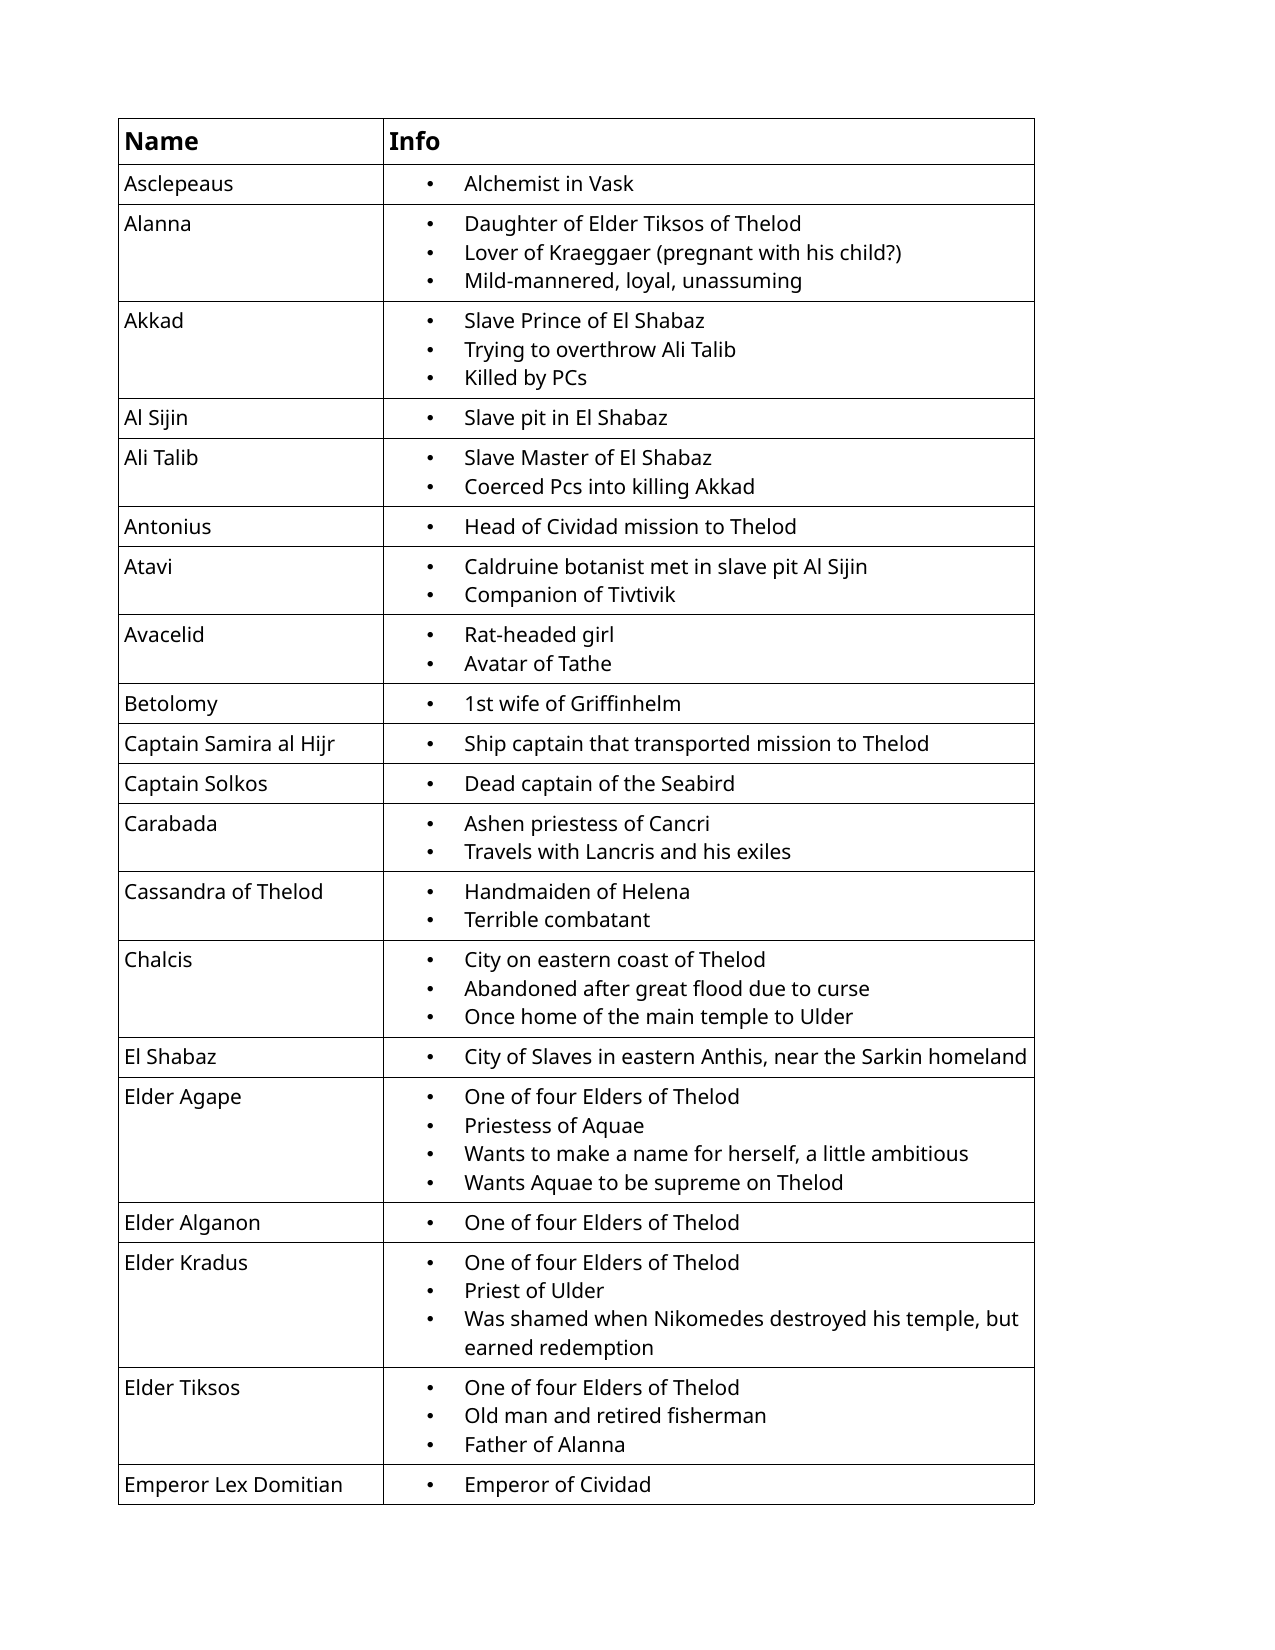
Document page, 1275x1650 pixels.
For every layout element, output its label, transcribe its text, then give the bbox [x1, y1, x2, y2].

table_cell Dead captain of the Seabird [384, 764, 1034, 803]
table_cell Antonius [119, 507, 383, 546]
table_cell Emperor Lex Domitian [119, 1465, 383, 1504]
table_cell Captain Samira al Hijr [119, 724, 383, 763]
table_cell Betolomy [119, 684, 383, 723]
table_cell Ali Talib [119, 439, 383, 506]
table_cell El Shabaz [119, 1038, 383, 1077]
table_cell Akkad [119, 302, 383, 397]
table_cell One of four Elders of Thelod Old man and retired fisherman Father of Alanna [384, 1368, 1034, 1464]
table_cell Slave Prince of El Shabaz Trying to overthrow Ali Talib Killed by PCs [384, 302, 1034, 397]
table_cell Rat-headed girl Avatar of Tathe [384, 615, 1034, 683]
table_cell Chalcis [119, 941, 383, 1037]
table_cell Emperor of Cividad worshipper of the Queen of Knives Powerful sorcerer? Cursed Kraegear [384, 1465, 1034, 1504]
table_cell Avacelid [119, 615, 383, 683]
table_cell Cassandra of Thelod [119, 872, 383, 940]
table_cell Elder Kradus [119, 1243, 383, 1367]
table_cell Elder Agape [119, 1078, 383, 1202]
table_cell 1st wife of Griffinhelm [384, 684, 1034, 723]
table_cell Handmaiden of Helena Terrible combatant [384, 872, 1034, 940]
table_cell One of four Elders of Thelod Priest of Ulder Was shamed when Nikomedes destroyed his temple, but earned redemption [384, 1243, 1034, 1367]
table_cell Slave pit in El Shabaz [384, 399, 1034, 437]
table_header Info [384, 119, 1034, 164]
table_cell Ship captain that transported mission to Thelod [384, 724, 1034, 763]
table_cell City on eastern coast of Thelod Abandoned after great flood due to curse Once home of the main temple to Ulder [384, 941, 1034, 1037]
table_cell Asclepeaus [119, 165, 383, 204]
table_cell Elder Alganon [119, 1203, 383, 1242]
table_header Name [119, 119, 383, 164]
table_cell Daughter of Elder Tiksos of Thelod Lover of Kraeggaer (pregnant with his child?) Mild-mannered, loyal, unassuming [384, 205, 1034, 301]
table_cell Alanna [119, 205, 383, 301]
table_cell Slave Master of El Shabaz Coerced Pcs into killing Akkad [384, 439, 1034, 506]
table_cell Elder Tiksos [119, 1368, 383, 1464]
table_cell One of four Elders of Thelod [384, 1203, 1034, 1242]
table_cell Atavi [119, 547, 383, 614]
table_cell Captain Solkos [119, 764, 383, 803]
table_cell Al Sijin [119, 399, 383, 437]
table_cell Head of Cividad mission to Thelod [384, 507, 1034, 546]
table_cell Caldruine botanist met in slave pit Al Sijin Companion of Tivtivik [384, 547, 1034, 614]
table_cell Carabada [119, 804, 383, 871]
table_cell One of four Elders of Thelod Priestess of Aquae Wants to make a name for herself, a little ambitious Wants Aquae to be supreme on Thelod [384, 1078, 1034, 1202]
table_cell Ashen priestess of Cancri Travels with Lancris and his exiles [384, 804, 1034, 871]
table_cell Alchemist in Vask [384, 165, 1034, 204]
table_cell City of Slaves in eastern Anthis, near the Sarkin homeland [384, 1038, 1034, 1077]
